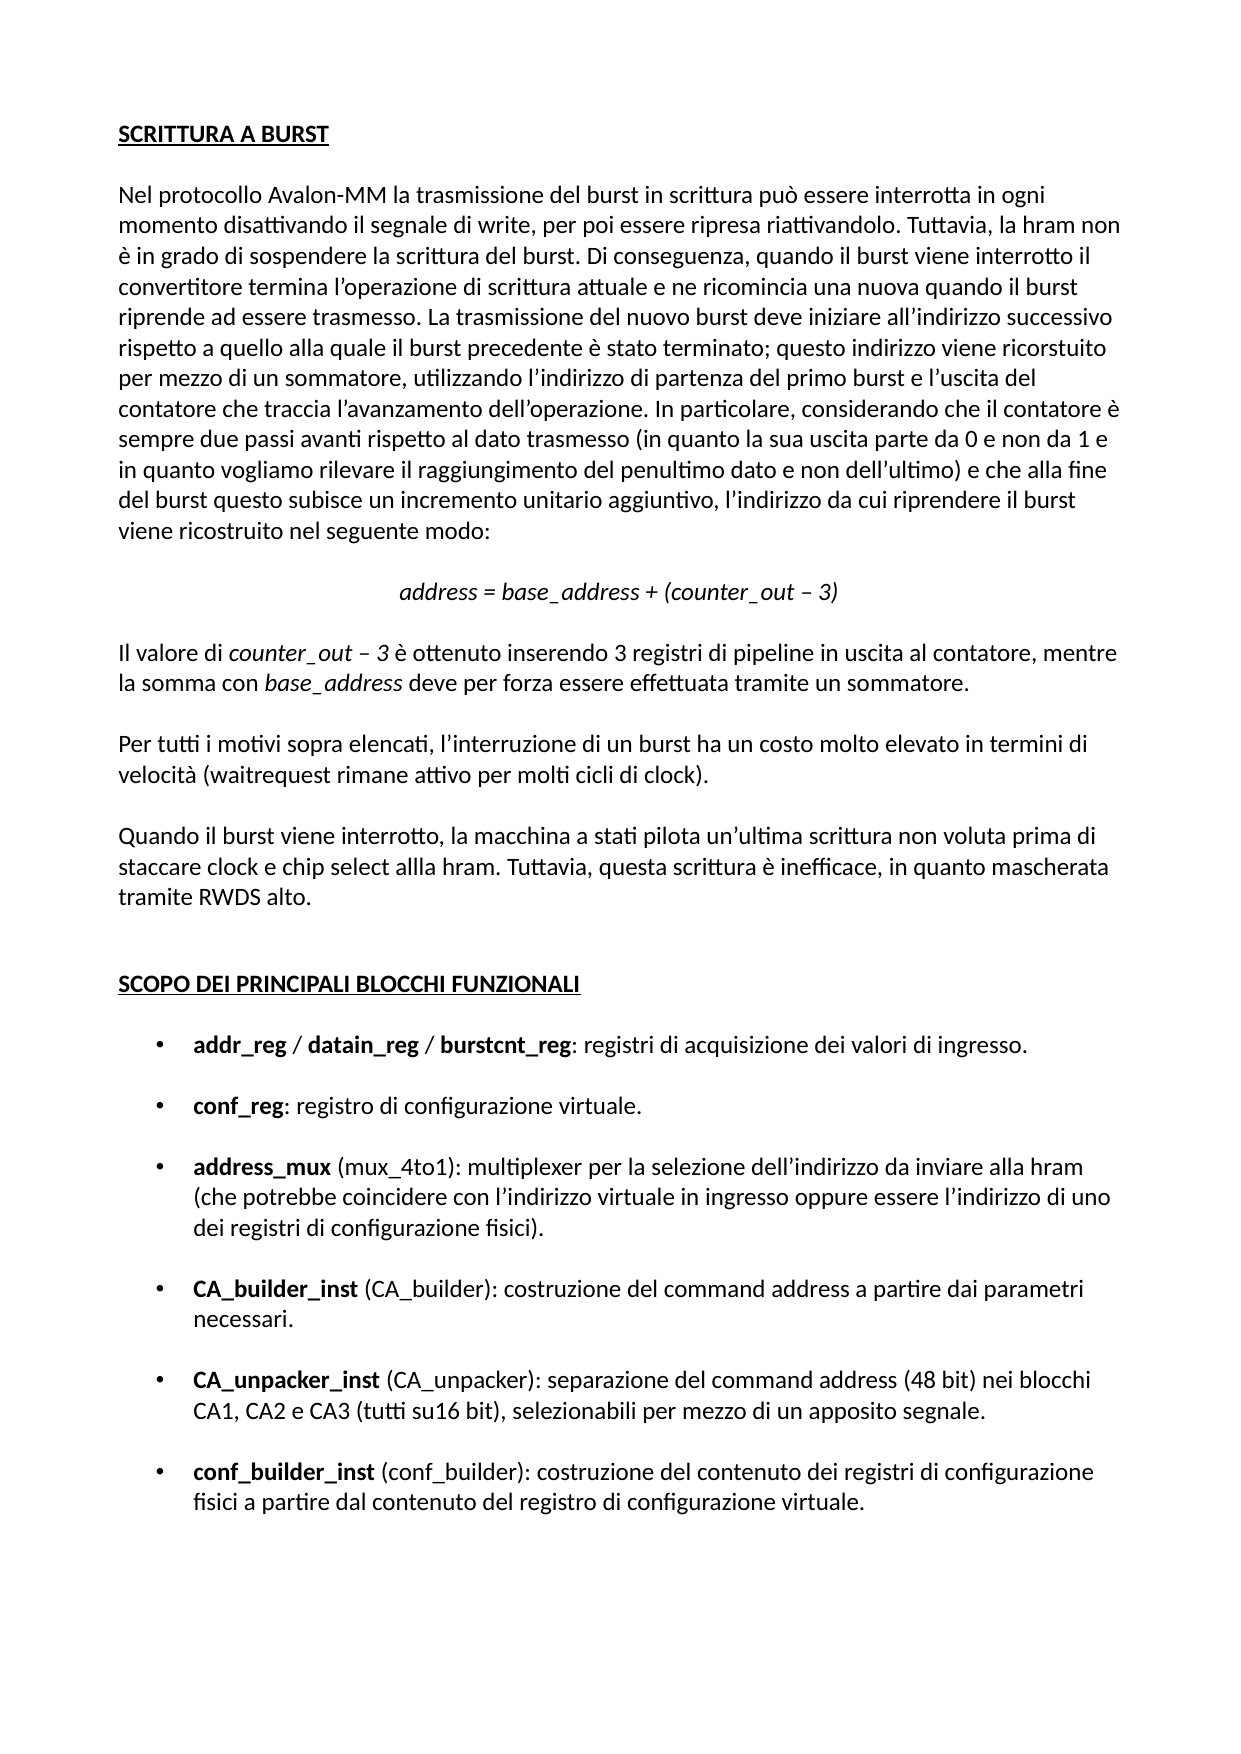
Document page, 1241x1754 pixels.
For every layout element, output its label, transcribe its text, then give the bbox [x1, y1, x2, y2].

text SCRITTURA A BURST [118, 118, 1122, 149]
list CA_unpacker_inst (CA_unpacker): separazione del command address (48 bit) nei blocchi CA1, CA2 e CA3 (tutti su16 bit), selezionabili per mezzo di un apposito segnale. [156, 1364, 1122, 1426]
text Il valore di counter_out – 3 è ottenuto inserendo 3 registri di pipeline in uscita al contatore, mentre la somma con base_address deve per forza essere effettuata tramite un sommatore. [118, 637, 1122, 698]
text Quando il burst viene interrotto, la macchina a stati pilota un’ultima scrittura non voluta prima di staccare clock e chip select allla hram. Tuttavia, questa scrittura è inefficace, in quanto mascherata tramite RWDS alto. [118, 820, 1122, 912]
list address_mux (mux_4to1): multiplexer per la selezione dell’indirizzo da inviare alla hram (che potrebbe coincidere con l’indirizzo virtuale in ingresso oppure essere l’indirizzo di uno dei registri di configurazione fisici). [156, 1151, 1122, 1242]
text address = base_address + (counter_out – 3) [118, 576, 1122, 606]
list conf_reg: registro di configurazione virtuale. [156, 1090, 1122, 1120]
text Per tutti i motivi sopra elencati, l’interruzione di un burst ha un costo molto elevato in termini di velocità (waitrequest rimane attivo per molti cicli di clock). [118, 728, 1122, 789]
text SCOPO DEI PRINCIPALI BLOCCHI FUNZIONALI [118, 968, 1122, 998]
list conf_builder_inst (conf_builder): costruzione del contenuto dei registri di configurazione fisici a partire dal contenuto del registro di configurazione virtuale. [156, 1456, 1122, 1517]
list addr_reg / datain_reg / burstcnt_reg: registri di acquisizione dei valori di ingresso. [156, 1029, 1122, 1059]
list CA_builder_inst (CA_builder): costruzione del command address a partire dai parametri necessari. [156, 1273, 1122, 1334]
text Nel protocollo Avalon-MM la trasmissione del burst in scrittura può essere interrotta in ogni momento disattivando il segnale di write, per poi essere ripresa riattivandolo. Tuttavia, la hram non è in grado di sospendere la scrittura del burst. Di conseguenza, quando il burst viene interrotto il convertitore termina l’operazione di scrittura attuale e ne ricomincia una nuova quando il burst riprende ad essere trasmesso. La trasmissione del nuovo burst deve iniziare all’indirizzo successivo rispetto a quello alla quale il burst precedente è stato terminato; questo indirizzo viene ricorstuito per mezzo di un sommatore, utilizzando l’indirizzo di partenza del primo burst e l’uscita del contatore che traccia l’avanzamento dell’operazione. In particolare, considerando che il contatore è sempre due passi avanti rispetto al dato trasmesso (in quanto la sua uscita parte da 0 e non da 1 e in quanto vogliamo rilevare il raggiungimento del penultimo dato e non dell’ultimo) e che alla fine del burst questo subisce un incremento unitario aggiuntivo, l’indirizzo da cui riprendere il burst viene ricostruito nel seguente modo: [118, 179, 1122, 545]
